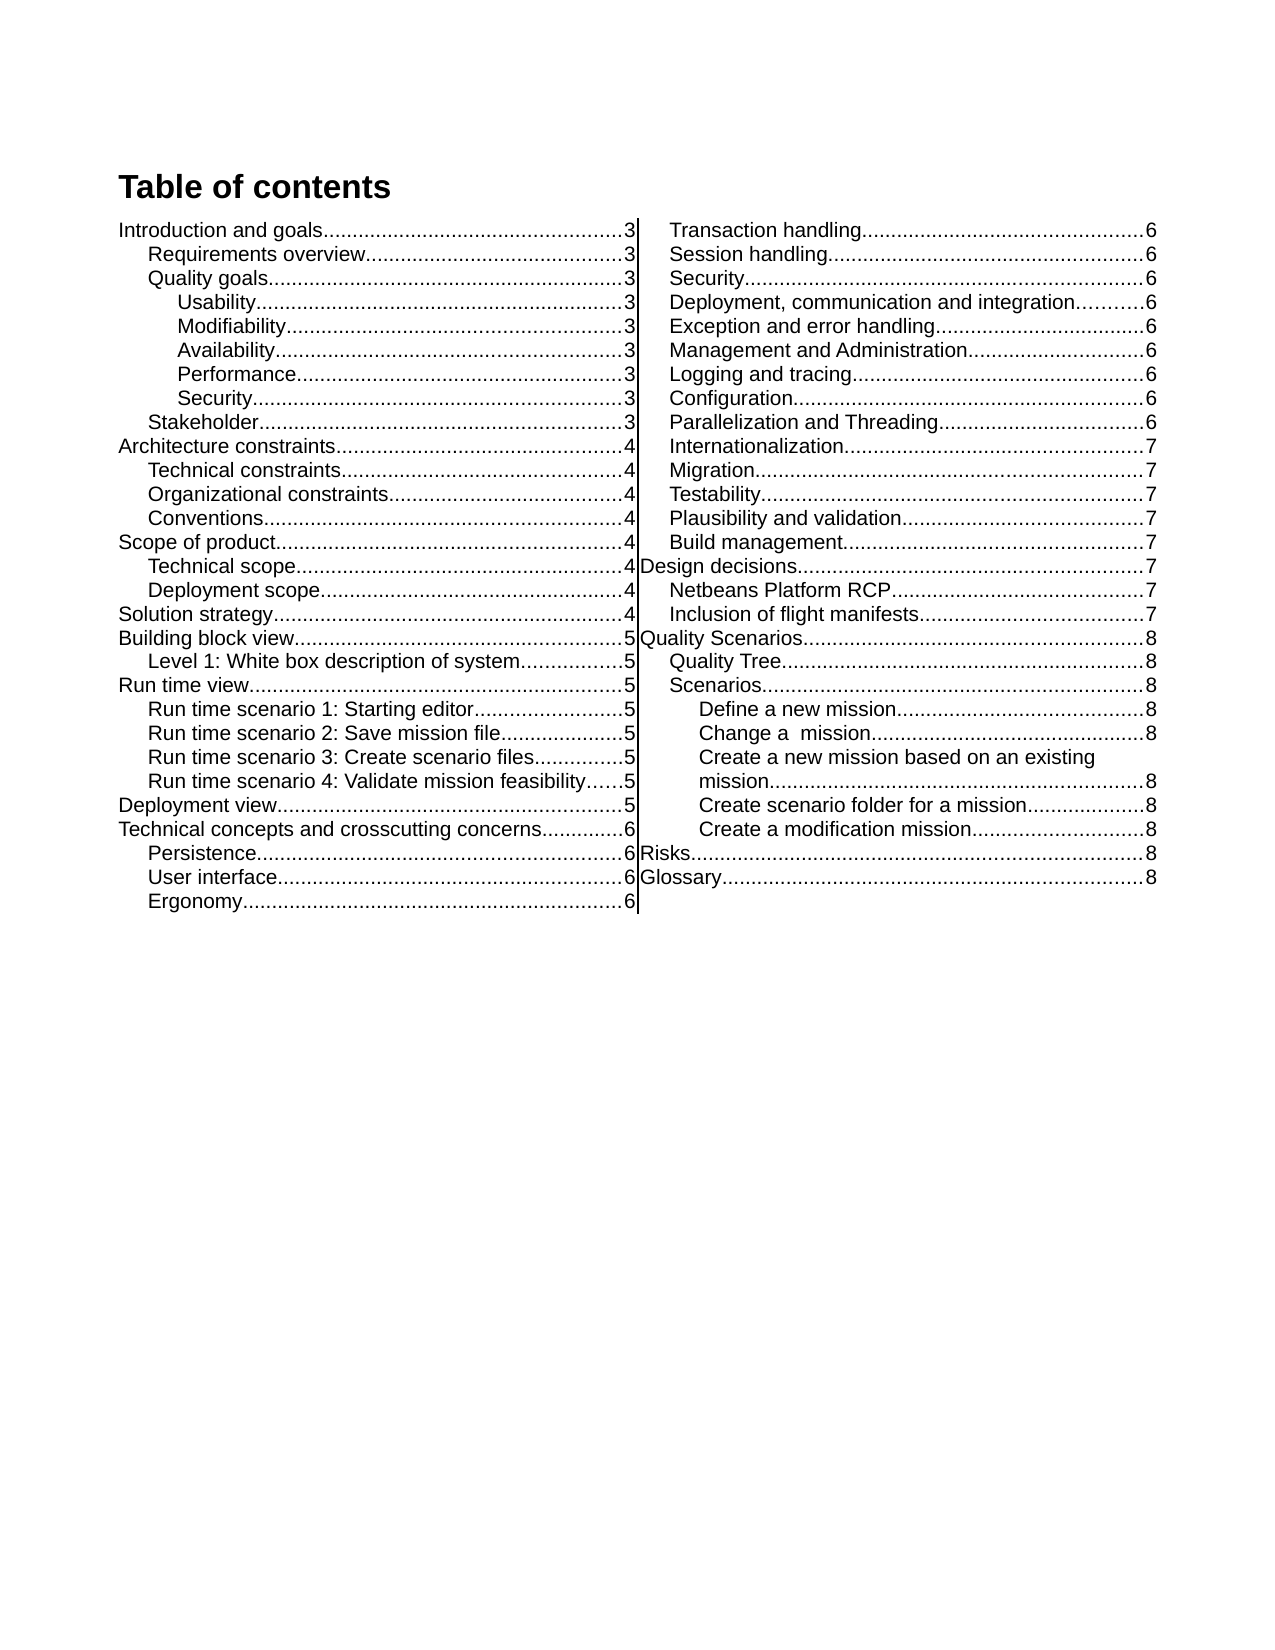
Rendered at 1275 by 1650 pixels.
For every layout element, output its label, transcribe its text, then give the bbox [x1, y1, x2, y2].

text Deployment, communication and integration 6 [669, 290, 1157, 314]
text Requirements overview 3 [148, 242, 635, 266]
text Create a new mission based on an existing mission 8 [698, 745, 1157, 793]
text Build management 7 [669, 529, 1157, 553]
text Stakeholder 3 [148, 410, 635, 434]
text Plausibility and validation 7 [669, 506, 1157, 529]
text Run time scenario 3: Create scenario files 5 [148, 745, 635, 769]
text Ergonomy 6 [148, 889, 635, 913]
text Persistence 6 [148, 841, 635, 865]
text Define a new mission 8 [698, 697, 1157, 721]
text Configuration 6 [669, 386, 1157, 410]
text Architecture constraints 4 [118, 434, 635, 458]
text Technical scope 4 [148, 553, 635, 577]
text Usability 3 [177, 290, 635, 314]
text Quality Scenarios 8 [639, 625, 1157, 649]
text Deployment view 5 [118, 793, 635, 817]
text Session handling 6 [669, 242, 1157, 266]
text Run time scenario 4: Validate mission feasibility 5 [148, 769, 635, 793]
text Deployment scope 4 [148, 577, 635, 601]
text Parallelization and Threading 6 [669, 410, 1157, 434]
text Create scenario folder for a mission 8 [698, 793, 1157, 817]
text Run time scenario 1: Starting editor 5 [148, 697, 635, 721]
text Transaction handling 6 [669, 218, 1157, 242]
text Internationalization 7 [669, 434, 1157, 458]
text Conventions 4 [148, 506, 635, 529]
subtitle Table of contents [118, 167, 1157, 206]
text Modifiability 3 [177, 314, 635, 338]
text Level 1: White box description of system 5 [148, 649, 635, 673]
text Availability 3 [177, 338, 635, 362]
text Testability 7 [669, 482, 1157, 506]
text Risks 8 [639, 841, 1157, 865]
text Run time view 5 [118, 673, 635, 697]
text Organizational constraints 4 [148, 482, 635, 506]
text Security 6 [669, 266, 1157, 290]
text User interface 6 [148, 865, 635, 889]
text Run time scenario 2: Save mission file 5 [148, 721, 635, 745]
text Exception and error handling 6 [669, 314, 1157, 338]
text Performance 3 [177, 362, 635, 386]
text Glossary 8 [639, 865, 1157, 889]
text Quality goals 3 [148, 266, 635, 290]
text Security 3 [177, 386, 635, 410]
text Create a modification mission 8 [698, 817, 1157, 841]
text Management and Administration 6 [669, 338, 1157, 362]
text Netbeans Platform RCP 7 [669, 577, 1157, 601]
text Scenarios 8 [669, 673, 1157, 697]
text Solution strategy 4 [118, 601, 635, 625]
text Building block view 5 [118, 625, 635, 649]
text Change a mission 8 [698, 721, 1157, 745]
text Technical concepts and crosscutting concerns 6 [118, 817, 635, 841]
text Migration 7 [669, 458, 1157, 482]
text Logging and tracing 6 [669, 362, 1157, 386]
text Quality Tree 8 [669, 649, 1157, 673]
text Introduction and goals 3 [118, 218, 635, 242]
text Design decisions 7 [639, 553, 1157, 577]
text Technical constraints 4 [148, 458, 635, 482]
text Scope of product 4 [118, 529, 635, 553]
text Inclusion of flight manifests 7 [669, 601, 1157, 625]
